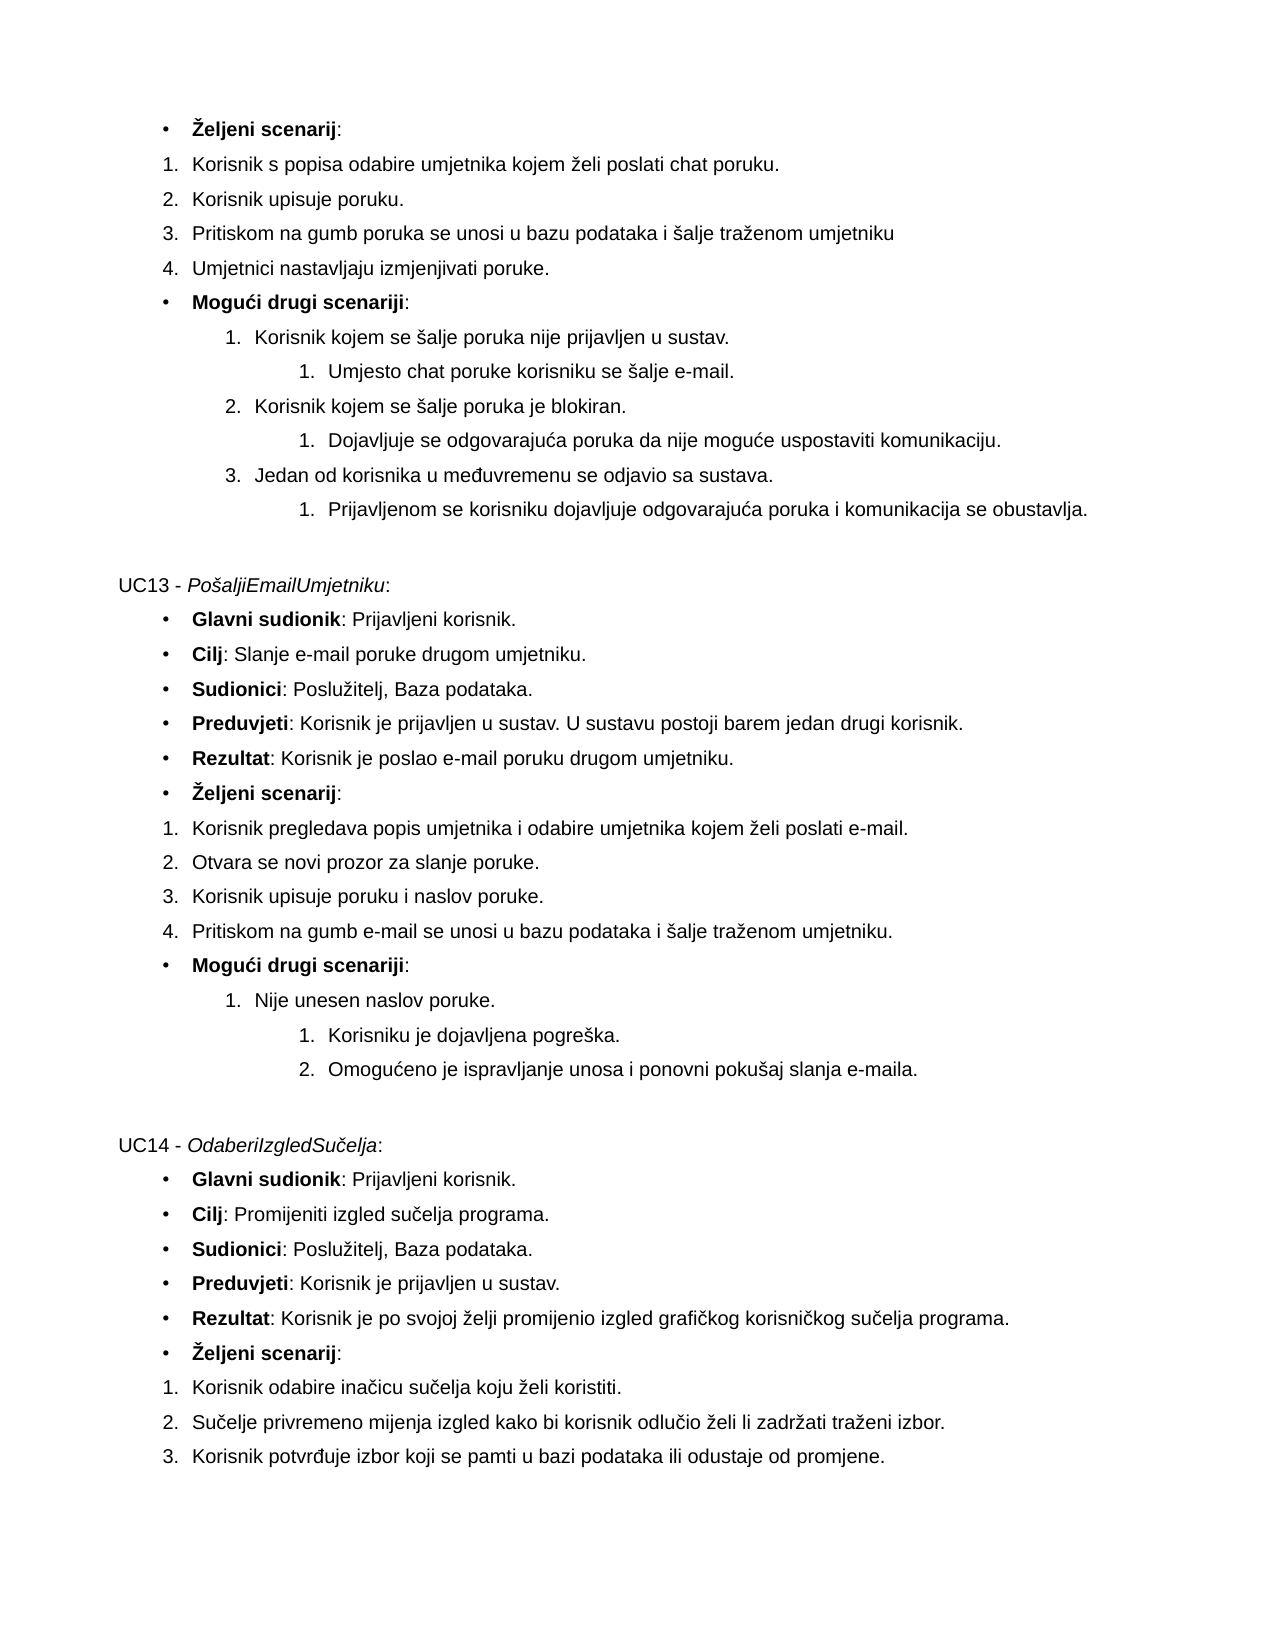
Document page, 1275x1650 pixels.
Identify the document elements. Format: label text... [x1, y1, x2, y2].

list Pritiskom na gumb e-mail se unosi u bazu podataka i šalje traženom umjetniku. [162, 919, 1157, 943]
list Umjesto chat poruke korisniku se šalje e-mail. [298, 360, 1157, 383]
list Cilj: Promijeniti izgled sučelja programa. [162, 1203, 1157, 1226]
list Korisnik odabire inačicu sučelja koju želi koristiti. [162, 1376, 1157, 1399]
list Korisniku je dojavljena pogreška. [298, 1023, 1157, 1046]
list Pritiskom na gumb poruka se unosi u bazu podataka i šalje traženom umjetniku [162, 222, 1157, 245]
list Rezultat: Korisnik je poslao e-mail poruku drugom umjetniku. [162, 747, 1157, 770]
list Mogući drugi scenariji: [162, 954, 1157, 977]
list Korisnik upisuje poruku i naslov poruke. [162, 885, 1157, 908]
list Nije unesen naslov poruke. [225, 989, 1157, 1012]
list Dojavljuje se odgovarajuća poruka da nije moguće uspostaviti komunikaciju. [298, 429, 1157, 452]
list Cilj: Slanje e-mail poruke drugom umjetniku. [162, 643, 1157, 666]
list Korisnik kojem se šalje poruka nije prijavljen u sustav. [225, 325, 1157, 348]
list Željeni scenarij: [162, 118, 1157, 141]
list Korisnik upisuje poruku. [162, 187, 1157, 210]
list Željeni scenarij: [162, 781, 1157, 804]
list Sudionici: Poslužitelj, Baza podataka. [162, 1237, 1157, 1260]
text UC13 - PošaljiEmailUmjetniku: [118, 573, 1157, 597]
list Omogućeno je ispravljanje unosa i ponovni pokušaj slanja e-maila. [298, 1058, 1157, 1081]
list Otvara se novi prozor za slanje poruke. [162, 851, 1157, 874]
list Korisnik potvrđuje izbor koji se pamti u bazi podataka ili odustaje od promjene. [162, 1445, 1157, 1468]
list Mogući drugi scenariji: [162, 291, 1157, 314]
list Rezultat: Korisnik je po svojoj želji promijenio izgled grafičkog korisničkog sučelja programa. [162, 1307, 1157, 1330]
list Korisnik s popisa odabire umjetnika kojem želi poslati chat poruku. [162, 153, 1157, 176]
list Jedan od korisnika u međuvremenu se odjavio sa sustava. [225, 463, 1157, 486]
list Željeni scenarij: [162, 1341, 1157, 1364]
list Umjetnici nastavljaju izmjenjivati poruke. [162, 256, 1157, 279]
list Sučelje privremeno mijenja izgled kako bi korisnik odlučio želi li zadržati traženi izbor. [162, 1411, 1157, 1433]
list Korisnik pregledava popis umjetnika i odabire umjetnika kojem želi poslati e-mail. [162, 816, 1157, 839]
text UC14 - OdaberiIzgledSučelja: [118, 1133, 1157, 1156]
list Glavni sudionik: Prijavljeni korisnik. [162, 608, 1157, 631]
list Prijavljenom se korisniku dojavljuje odgovarajuća poruka i komunikacija se obustavlja. [298, 498, 1157, 521]
list Preduvjeti: Korisnik je prijavljen u sustav. [162, 1272, 1157, 1295]
list Korisnik kojem se šalje poruka je blokiran. [225, 394, 1157, 417]
list Preduvjeti: Korisnik je prijavljen u sustav. U sustavu postoji barem jedan drugi korisnik. [162, 712, 1157, 735]
list Sudionici: Poslužitelj, Baza podataka. [162, 677, 1157, 701]
list Glavni sudionik: Prijavljeni korisnik. [162, 1168, 1157, 1191]
